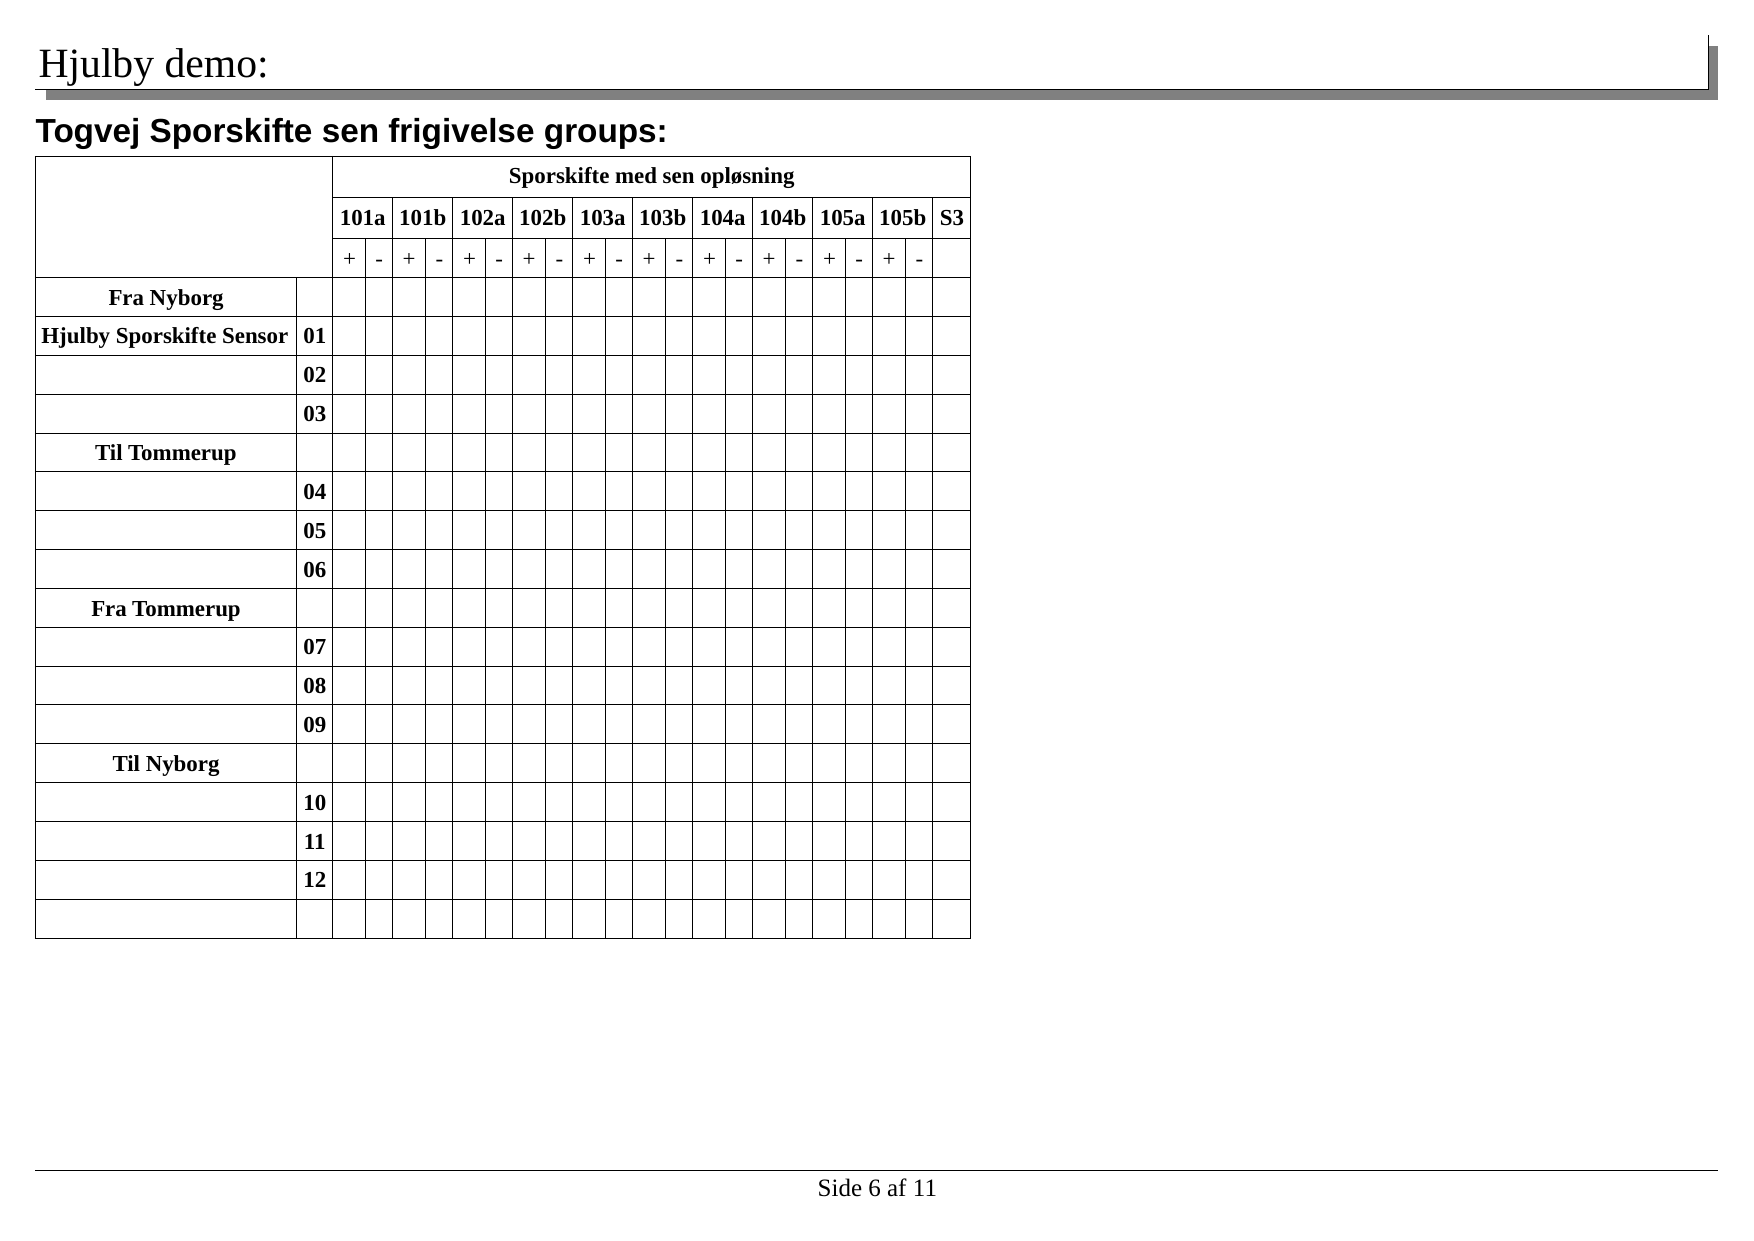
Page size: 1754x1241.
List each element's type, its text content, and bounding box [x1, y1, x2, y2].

table_cell [393, 434, 425, 471]
table_cell [753, 705, 785, 743]
table_cell [546, 900, 572, 937]
table_cell [393, 667, 425, 704]
table_cell [546, 705, 572, 743]
table_cell [573, 705, 605, 743]
table_cell [693, 434, 725, 471]
table_cell [573, 356, 605, 393]
table_cell [666, 472, 692, 510]
table_cell + [453, 239, 485, 277]
table_cell [486, 317, 512, 355]
table_cell 08 [297, 667, 332, 704]
table_cell [36, 472, 296, 510]
table_cell [813, 900, 845, 937]
table_cell - [426, 239, 452, 277]
table_cell [366, 628, 392, 666]
table_cell [393, 317, 425, 355]
table_cell Til Tommerup [36, 434, 296, 471]
table_cell [453, 395, 485, 432]
table_cell 04 [297, 472, 332, 510]
table_cell 104b [753, 198, 812, 238]
table_cell [486, 667, 512, 704]
table_cell [666, 278, 692, 316]
table_cell [297, 900, 332, 937]
table_cell [813, 628, 845, 666]
table_cell [693, 472, 725, 510]
table_cell [393, 356, 425, 393]
table_cell [513, 434, 545, 471]
table_cell [486, 550, 512, 588]
table_cell [933, 589, 970, 627]
table_cell [546, 783, 572, 821]
table_cell [666, 434, 692, 471]
table_cell [366, 395, 392, 432]
table_cell [513, 861, 545, 899]
table_cell 11 [297, 822, 332, 860]
table_cell [393, 628, 425, 666]
table_cell [666, 744, 692, 782]
table_cell [813, 783, 845, 821]
table_cell [906, 628, 932, 666]
table_cell [666, 395, 692, 432]
table_cell [753, 861, 785, 899]
table_cell [846, 667, 872, 704]
table_cell [873, 550, 905, 588]
table_cell [333, 434, 365, 471]
table_cell [36, 550, 296, 588]
table_cell [726, 900, 752, 937]
table_cell [486, 434, 512, 471]
table_cell [933, 356, 970, 393]
table_cell [453, 589, 485, 627]
table_cell [846, 705, 872, 743]
table_cell [573, 628, 605, 666]
table_cell [693, 395, 725, 432]
table_cell - [846, 239, 872, 277]
table_cell [513, 900, 545, 937]
table_cell [513, 317, 545, 355]
table_cell [873, 783, 905, 821]
table_cell [666, 550, 692, 588]
table_cell [753, 278, 785, 316]
table_cell [813, 589, 845, 627]
table_cell [726, 356, 752, 393]
table_cell [333, 356, 365, 393]
table_cell [753, 667, 785, 704]
table_cell [726, 434, 752, 471]
table_cell [726, 783, 752, 821]
table_cell [546, 472, 572, 510]
table_cell [933, 900, 970, 937]
table_cell [333, 861, 365, 899]
table_cell [546, 511, 572, 549]
table_cell [933, 705, 970, 743]
table_cell [873, 589, 905, 627]
table_cell [486, 356, 512, 393]
table_cell [426, 628, 452, 666]
table_cell [366, 317, 392, 355]
table_cell [846, 822, 872, 860]
table_cell [513, 356, 545, 393]
table_cell [813, 472, 845, 510]
table_cell + [513, 239, 545, 277]
table_cell [786, 900, 812, 937]
table_cell [453, 783, 485, 821]
table_cell [666, 589, 692, 627]
table_cell [36, 783, 296, 821]
table_cell [813, 317, 845, 355]
table_cell [513, 278, 545, 316]
table_cell [786, 278, 812, 316]
table_cell [513, 395, 545, 432]
table_cell [333, 783, 365, 821]
table_cell [786, 744, 812, 782]
table_cell [813, 744, 845, 782]
table_cell [633, 434, 665, 471]
table_cell [513, 822, 545, 860]
table_cell [753, 511, 785, 549]
table_cell [546, 278, 572, 316]
table_cell [693, 705, 725, 743]
table_cell [753, 550, 785, 588]
table_cell [726, 861, 752, 899]
table_cell [366, 550, 392, 588]
table_cell [606, 278, 632, 316]
table_cell [633, 317, 665, 355]
table_cell [297, 744, 332, 782]
table_cell [693, 550, 725, 588]
table_cell [453, 628, 485, 666]
table_cell [546, 744, 572, 782]
table_cell 02 [297, 356, 332, 393]
table_cell [333, 705, 365, 743]
table_cell [36, 900, 296, 937]
table_cell + [633, 239, 665, 277]
table_header [36, 157, 332, 277]
table_cell [693, 822, 725, 860]
table_cell [453, 434, 485, 471]
table_cell 102a [453, 198, 512, 238]
table_cell [753, 589, 785, 627]
table_cell [873, 705, 905, 743]
table_cell [36, 822, 296, 860]
table_cell [36, 705, 296, 743]
table_cell [426, 744, 452, 782]
table_cell [36, 511, 296, 549]
table_cell [906, 705, 932, 743]
table_cell Fra Tommerup [36, 589, 296, 627]
table_cell [606, 822, 632, 860]
table_cell + [873, 239, 905, 277]
table_cell [426, 667, 452, 704]
table_cell [606, 705, 632, 743]
table_header Sporskifte med sen opløsning [333, 157, 970, 197]
table_cell [813, 434, 845, 471]
table_cell [813, 705, 845, 743]
table_cell [606, 356, 632, 393]
table_cell [426, 434, 452, 471]
table_cell [546, 628, 572, 666]
table_cell - [726, 239, 752, 277]
table_cell [633, 822, 665, 860]
table_cell [333, 667, 365, 704]
table_cell [393, 472, 425, 510]
subtitle Togvej Sporskifte sen frigivelse groups: [35, 111, 1718, 150]
table_cell [453, 317, 485, 355]
table_cell [633, 628, 665, 666]
table_cell [666, 861, 692, 899]
table_cell [573, 861, 605, 899]
table_cell [333, 822, 365, 860]
table_cell [726, 472, 752, 510]
table_cell [846, 356, 872, 393]
table_cell [36, 356, 296, 393]
table_cell [906, 783, 932, 821]
table_cell [333, 317, 365, 355]
table_cell [36, 861, 296, 899]
table_cell [366, 356, 392, 393]
table_cell [366, 434, 392, 471]
table_cell [813, 356, 845, 393]
table_cell [486, 822, 512, 860]
table_cell [813, 861, 845, 899]
table_cell [426, 783, 452, 821]
table_cell [693, 278, 725, 316]
table_cell [366, 705, 392, 743]
table_cell 102b [513, 198, 572, 238]
table_cell [546, 434, 572, 471]
table_cell + [753, 239, 785, 277]
table_cell [453, 356, 485, 393]
table_cell [666, 667, 692, 704]
table_cell [873, 900, 905, 937]
table_cell [753, 395, 785, 432]
table_cell [726, 317, 752, 355]
table_cell 104a [693, 198, 752, 238]
table_cell [546, 822, 572, 860]
table_cell [453, 550, 485, 588]
table_cell [633, 395, 665, 432]
table_cell [906, 744, 932, 782]
table_cell [813, 278, 845, 316]
table_cell [753, 628, 785, 666]
table_cell [726, 628, 752, 666]
table_cell [546, 667, 572, 704]
table_cell [633, 861, 665, 899]
table_cell 105b [873, 198, 932, 238]
table_cell [786, 434, 812, 471]
table_cell [666, 511, 692, 549]
table_cell [906, 434, 932, 471]
table_cell [693, 589, 725, 627]
table_cell + [393, 239, 425, 277]
table_cell [933, 628, 970, 666]
table_cell [36, 667, 296, 704]
table_cell [333, 744, 365, 782]
table_cell [726, 822, 752, 860]
table_cell [426, 472, 452, 510]
table_cell [546, 550, 572, 588]
table_cell - [486, 239, 512, 277]
table_cell [813, 667, 845, 704]
table_cell [873, 356, 905, 393]
table_cell [393, 589, 425, 627]
table_cell [846, 278, 872, 316]
table_cell [846, 472, 872, 510]
table_cell [393, 900, 425, 937]
table_cell [573, 822, 605, 860]
table_cell [366, 900, 392, 937]
table_cell [933, 395, 970, 432]
table_cell [906, 550, 932, 588]
table_cell [906, 822, 932, 860]
table_cell [297, 434, 332, 471]
table_cell [453, 744, 485, 782]
table_cell [573, 744, 605, 782]
table_cell [846, 900, 872, 937]
table_cell [297, 589, 332, 627]
table_cell [573, 667, 605, 704]
table_cell [726, 744, 752, 782]
table_cell [366, 589, 392, 627]
table_cell [633, 783, 665, 821]
table_cell [426, 278, 452, 316]
table_cell [873, 434, 905, 471]
table_cell [573, 434, 605, 471]
table_cell [573, 472, 605, 510]
table_cell [453, 861, 485, 899]
table_cell [693, 356, 725, 393]
table_cell 05 [297, 511, 332, 549]
table_cell [606, 589, 632, 627]
table_cell [426, 511, 452, 549]
table_cell [606, 861, 632, 899]
table_cell [906, 472, 932, 510]
table_cell [726, 550, 752, 588]
table_cell [846, 783, 872, 821]
table_cell [36, 395, 296, 432]
table_cell [726, 705, 752, 743]
table_cell [873, 472, 905, 510]
table_cell [486, 861, 512, 899]
table_cell [606, 511, 632, 549]
table_cell [426, 822, 452, 860]
table_cell [573, 783, 605, 821]
table_cell [366, 861, 392, 899]
table_cell [333, 900, 365, 937]
table_cell [666, 356, 692, 393]
table_cell [546, 356, 572, 393]
table_cell [906, 317, 932, 355]
table_cell [606, 744, 632, 782]
table_cell [933, 744, 970, 782]
table_cell [366, 511, 392, 549]
table_cell - [366, 239, 392, 277]
table_cell 12 [297, 861, 332, 899]
table_cell [426, 395, 452, 432]
table_cell [873, 667, 905, 704]
table_cell [786, 589, 812, 627]
table_cell [786, 705, 812, 743]
table_cell [906, 589, 932, 627]
table_cell [786, 356, 812, 393]
table_cell [633, 705, 665, 743]
table_cell [906, 356, 932, 393]
table_cell [366, 667, 392, 704]
table_cell 06 [297, 550, 332, 588]
table_cell [573, 589, 605, 627]
table_cell [36, 628, 296, 666]
table_cell [546, 395, 572, 432]
table_cell [873, 822, 905, 860]
table_cell [873, 511, 905, 549]
table_cell [513, 589, 545, 627]
table_cell 10 [297, 783, 332, 821]
table_cell [426, 356, 452, 393]
table_cell [366, 472, 392, 510]
table_cell [633, 900, 665, 937]
table_cell [693, 783, 725, 821]
table_cell [786, 317, 812, 355]
table_cell [486, 900, 512, 937]
table_cell [753, 356, 785, 393]
table_cell [786, 783, 812, 821]
table_cell [486, 628, 512, 666]
table_cell 03 [297, 395, 332, 432]
table_cell [846, 550, 872, 588]
table_cell [693, 744, 725, 782]
table_cell [726, 395, 752, 432]
table_cell [486, 783, 512, 821]
table_cell [786, 822, 812, 860]
table_cell [873, 861, 905, 899]
table_cell [693, 511, 725, 549]
table_cell [666, 900, 692, 937]
table_cell [633, 511, 665, 549]
table_cell [633, 472, 665, 510]
table_cell [753, 744, 785, 782]
table_cell [426, 589, 452, 627]
table_cell [666, 822, 692, 860]
table_cell [426, 705, 452, 743]
table_cell [426, 550, 452, 588]
table_cell [873, 744, 905, 782]
table_cell [633, 550, 665, 588]
table_cell [906, 900, 932, 937]
table_cell [753, 472, 785, 510]
table_cell [933, 550, 970, 588]
table_cell [573, 278, 605, 316]
table_cell [846, 744, 872, 782]
table_cell - [906, 239, 932, 277]
table_cell [606, 783, 632, 821]
table_cell [846, 511, 872, 549]
table_cell [786, 550, 812, 588]
table_cell [366, 278, 392, 316]
table_cell [426, 861, 452, 899]
table_cell [933, 239, 970, 277]
table_cell [693, 861, 725, 899]
table_cell 101a [333, 198, 392, 238]
table_cell [846, 434, 872, 471]
table_cell [393, 822, 425, 860]
table_cell [693, 628, 725, 666]
table_cell [513, 472, 545, 510]
table_cell [606, 472, 632, 510]
table_cell [906, 278, 932, 316]
table_cell [333, 628, 365, 666]
table_cell S3 [933, 198, 970, 238]
table_cell [453, 511, 485, 549]
table_cell [846, 317, 872, 355]
table_cell 07 [297, 628, 332, 666]
table_cell [633, 589, 665, 627]
table_cell [873, 395, 905, 432]
table_cell [333, 550, 365, 588]
table_cell [933, 511, 970, 549]
table_cell [486, 278, 512, 316]
table_cell [693, 900, 725, 937]
table_cell [393, 511, 425, 549]
table_cell [753, 783, 785, 821]
table_cell [333, 511, 365, 549]
table_cell [393, 550, 425, 588]
table_cell [453, 900, 485, 937]
table_cell [693, 317, 725, 355]
table_cell [573, 317, 605, 355]
table_cell 103a [573, 198, 632, 238]
table_cell [486, 472, 512, 510]
table_cell + [693, 239, 725, 277]
table_cell [846, 628, 872, 666]
table_cell [813, 511, 845, 549]
table_cell [546, 861, 572, 899]
table_cell [546, 317, 572, 355]
table_cell [573, 900, 605, 937]
table_cell [813, 550, 845, 588]
table_cell [666, 783, 692, 821]
table_cell [933, 783, 970, 821]
table_cell [846, 395, 872, 432]
table_cell [933, 822, 970, 860]
table_cell [486, 589, 512, 627]
table_cell [906, 667, 932, 704]
table_cell [393, 395, 425, 432]
table_cell [513, 667, 545, 704]
table_cell [366, 783, 392, 821]
table_cell [906, 511, 932, 549]
table_cell + [573, 239, 605, 277]
table_cell [873, 278, 905, 316]
table_cell [846, 861, 872, 899]
table_cell [297, 278, 332, 316]
table_cell [906, 395, 932, 432]
table_cell [393, 861, 425, 899]
table_cell 01 [297, 317, 332, 355]
table_cell [513, 705, 545, 743]
table_cell [606, 628, 632, 666]
table_cell [606, 900, 632, 937]
table_cell + [333, 239, 365, 277]
table_cell [513, 628, 545, 666]
table_cell [426, 317, 452, 355]
table_cell 101b [393, 198, 452, 238]
table_cell [393, 278, 425, 316]
table_cell - [666, 239, 692, 277]
table_cell [786, 395, 812, 432]
table_cell [486, 705, 512, 743]
table_cell [873, 317, 905, 355]
table_cell [513, 744, 545, 782]
table_cell [693, 667, 725, 704]
table_cell [453, 705, 485, 743]
table_cell [753, 317, 785, 355]
table_cell [933, 472, 970, 510]
table_cell [486, 511, 512, 549]
table_cell [513, 511, 545, 549]
table_cell [933, 667, 970, 704]
table_cell - [546, 239, 572, 277]
table_cell [786, 472, 812, 510]
table_cell [393, 744, 425, 782]
table_cell [453, 822, 485, 860]
table_cell [606, 317, 632, 355]
table_cell [513, 783, 545, 821]
table_cell + [813, 239, 845, 277]
table_cell [333, 589, 365, 627]
table_cell [366, 744, 392, 782]
table_cell [633, 356, 665, 393]
table_cell [846, 589, 872, 627]
table_cell [813, 395, 845, 432]
table_cell [726, 667, 752, 704]
table_cell 103b [633, 198, 692, 238]
table_cell [393, 705, 425, 743]
table_cell [486, 744, 512, 782]
table_cell Til Nyborg [36, 744, 296, 782]
table_cell [453, 278, 485, 316]
table_cell [873, 628, 905, 666]
table_cell [453, 667, 485, 704]
table_cell Fra Nyborg [36, 278, 296, 316]
table_cell 105a [813, 198, 872, 238]
table_cell [486, 395, 512, 432]
table_cell [573, 511, 605, 549]
table_cell [666, 628, 692, 666]
table_cell - [606, 239, 632, 277]
table_cell [726, 589, 752, 627]
table_cell [786, 511, 812, 549]
table_cell [753, 900, 785, 937]
table_cell [606, 667, 632, 704]
table_cell [786, 861, 812, 899]
table_cell [333, 395, 365, 432]
table_cell [666, 705, 692, 743]
table_cell [906, 861, 932, 899]
table_cell [753, 822, 785, 860]
table_cell [933, 434, 970, 471]
table_cell [573, 395, 605, 432]
table_cell [393, 783, 425, 821]
table_cell [633, 744, 665, 782]
table_cell [786, 667, 812, 704]
table_cell - [786, 239, 812, 277]
table_cell [453, 472, 485, 510]
table_cell [666, 317, 692, 355]
table_cell [933, 278, 970, 316]
table_cell [726, 511, 752, 549]
table_cell [753, 434, 785, 471]
table_cell [333, 278, 365, 316]
table_cell [633, 278, 665, 316]
table_cell Hjulby Sporskifte Sensor [36, 317, 296, 355]
table_cell [573, 550, 605, 588]
table_cell [513, 550, 545, 588]
table_cell [426, 900, 452, 937]
table_cell [606, 395, 632, 432]
table_cell [633, 667, 665, 704]
table_cell [606, 434, 632, 471]
table_cell [813, 822, 845, 860]
table_cell [726, 278, 752, 316]
table_cell [786, 628, 812, 666]
table_cell [933, 861, 970, 899]
table_cell [546, 589, 572, 627]
table_cell [366, 822, 392, 860]
table_cell [606, 550, 632, 588]
table_cell 09 [297, 705, 332, 743]
table_cell [933, 317, 970, 355]
table_cell [333, 472, 365, 510]
